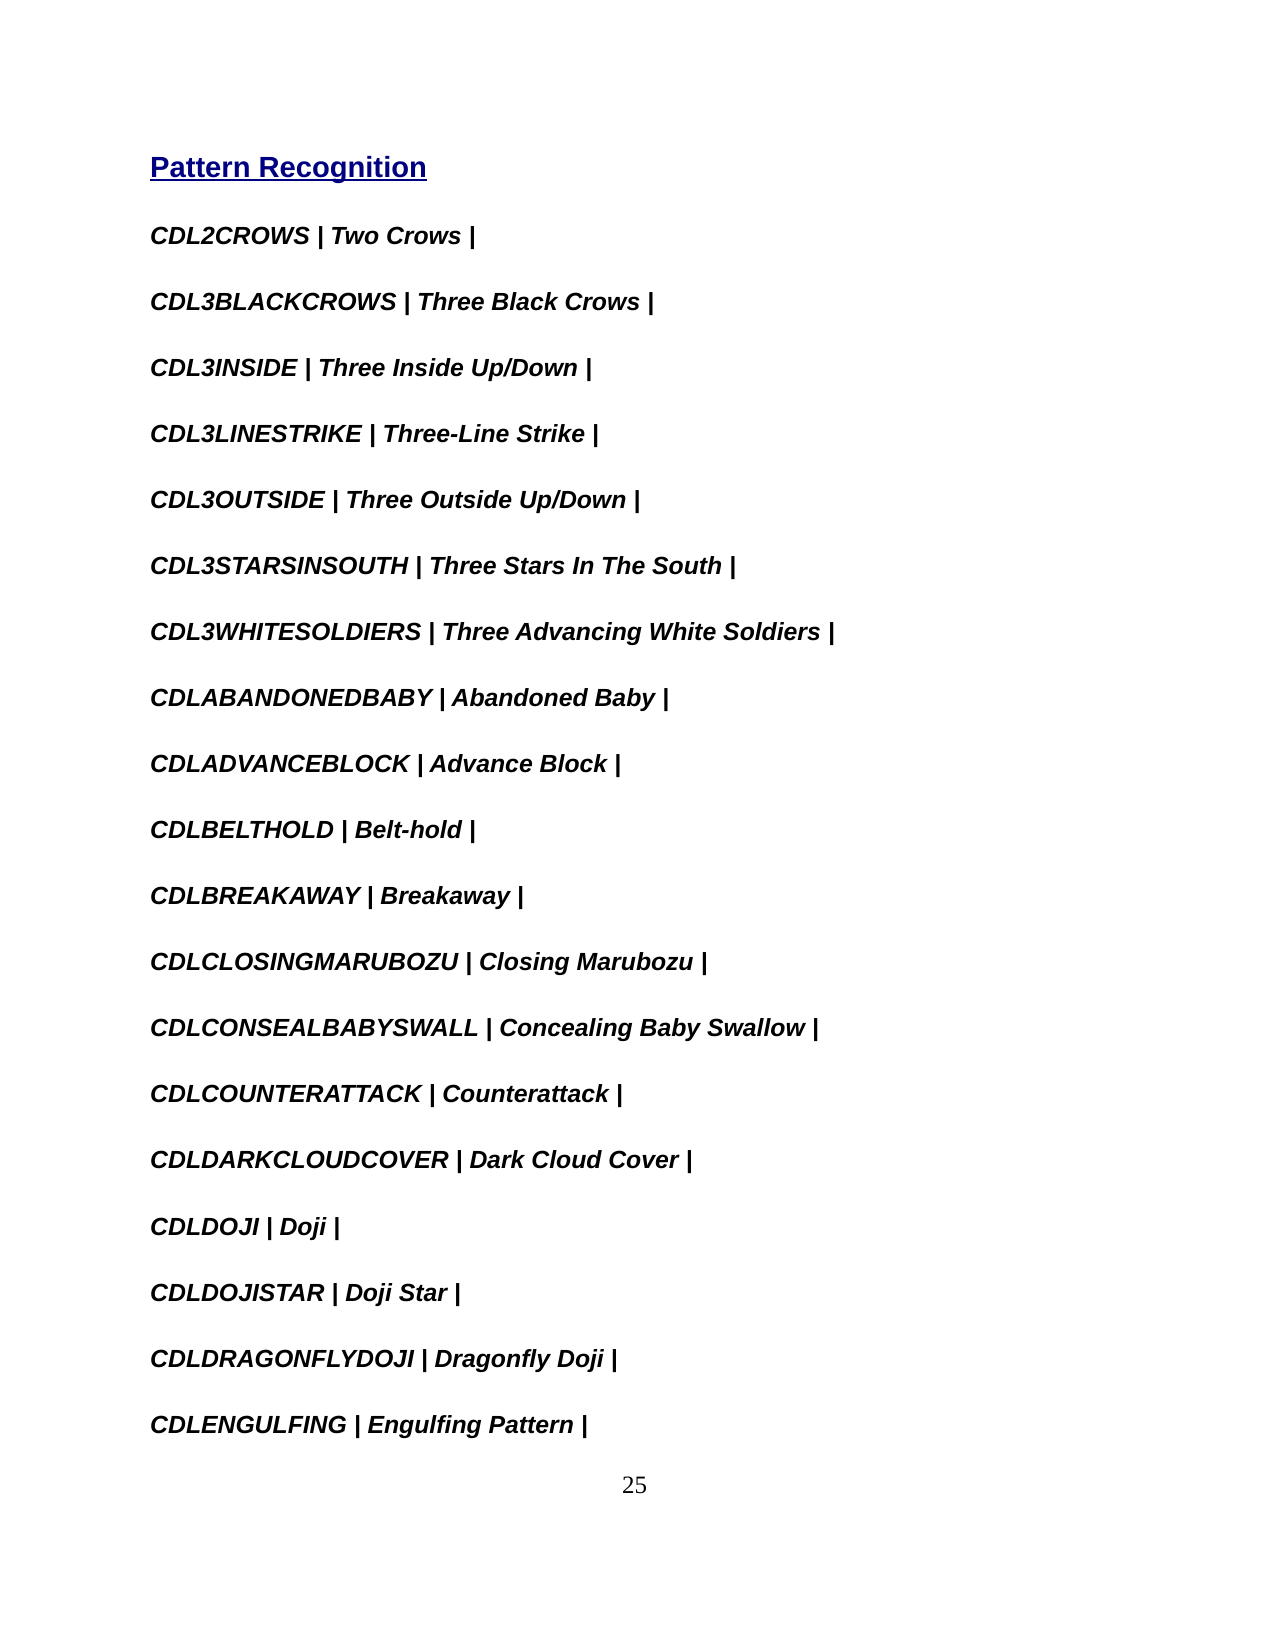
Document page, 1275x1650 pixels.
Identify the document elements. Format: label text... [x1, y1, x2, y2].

subtitle CDL3OUTSIDE | Three Outside Up/Down | [150, 485, 1125, 514]
subtitle CDL3LINESTRIKE | Three-Line Strike | [150, 419, 1125, 448]
subtitle CDLBREAKAWAY | Breakaway | [150, 881, 1125, 910]
subtitle CDLABANDONEDBABY | Abandoned Baby | [150, 683, 1125, 712]
subtitle CDLCLOSINGMARUBOZU | Closing Marubozu | [150, 947, 1125, 976]
subtitle CDL3STARSINSOUTH | Three Stars In The South | [150, 551, 1125, 580]
subtitle CDLBELTHOLD | Belt-hold | [150, 815, 1125, 844]
subtitle CDL2CROWS | Two Crows | [150, 221, 1125, 249]
subtitle Pattern Recognition [150, 150, 1125, 183]
subtitle CDLDOJI | Doji | [150, 1212, 1125, 1240]
subtitle CDL3BLACKCROWS | Three Black Crows | [150, 287, 1125, 316]
subtitle CDL3WHITESOLDIERS | Three Advancing White Soldiers | [150, 617, 1125, 646]
subtitle CDLCOUNTERATTACK | Counterattack | [150, 1079, 1125, 1108]
subtitle CDL3INSIDE | Three Inside Up/Down | [150, 353, 1125, 382]
subtitle CDLENGULFING | Engulfing Pattern | [150, 1410, 1125, 1438]
subtitle CDLDRAGONFLYDOJI | Dragonfly Doji | [150, 1344, 1125, 1372]
subtitle CDLDARKCLOUDCOVER | Dark Cloud Cover | [150, 1146, 1125, 1174]
subtitle CDLADVANCEBLOCK | Advance Block | [150, 749, 1125, 778]
subtitle CDLCONSEALBABYSWALL | Concealing Baby Swallow | [150, 1013, 1125, 1042]
subtitle CDLDOJISTAR | Doji Star | [150, 1278, 1125, 1306]
